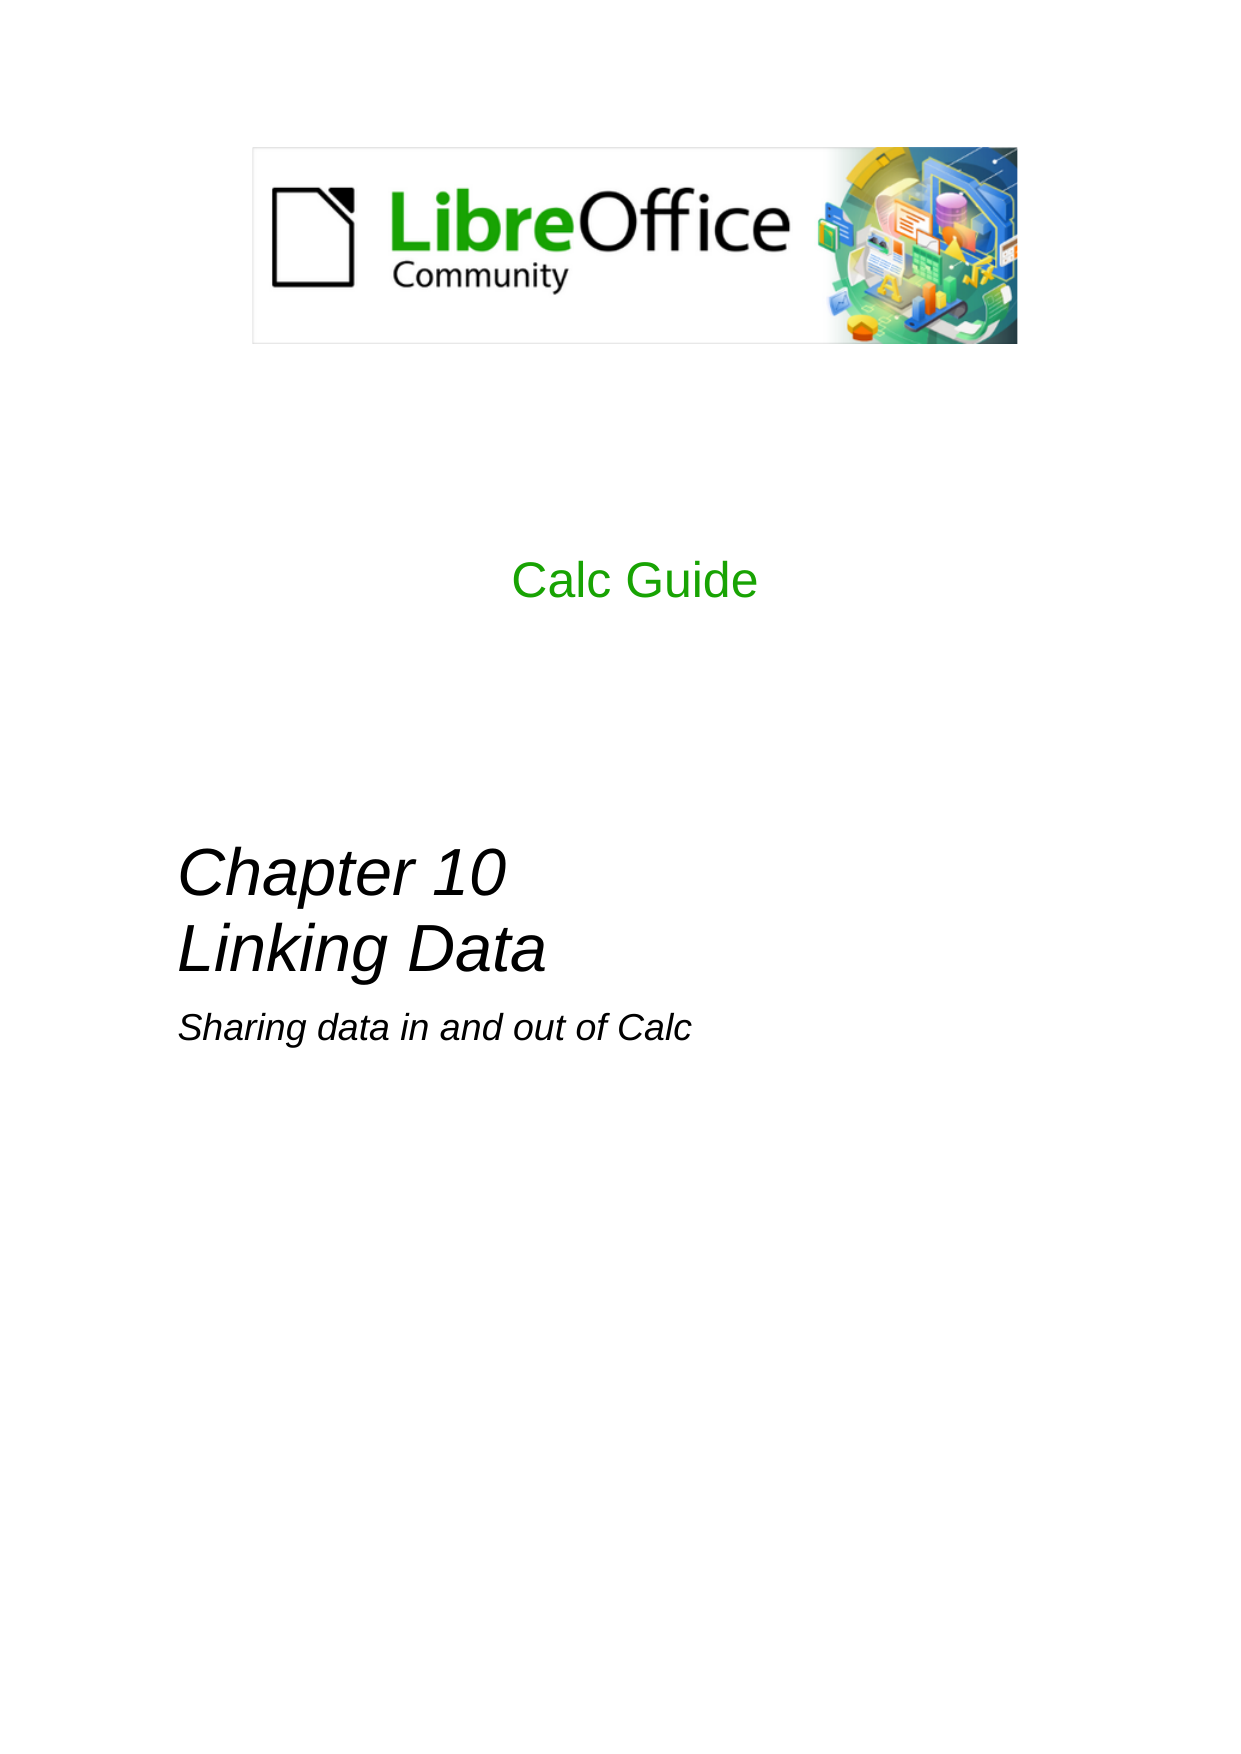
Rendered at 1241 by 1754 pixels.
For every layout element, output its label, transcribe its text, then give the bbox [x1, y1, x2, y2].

title Chapter 10 Linking Data [177, 833, 1093, 986]
picture [252, 147, 1018, 344]
text Calc Guide [177, 550, 1093, 608]
subtitle Sharing data in and out of Calc [177, 1006, 1093, 1049]
